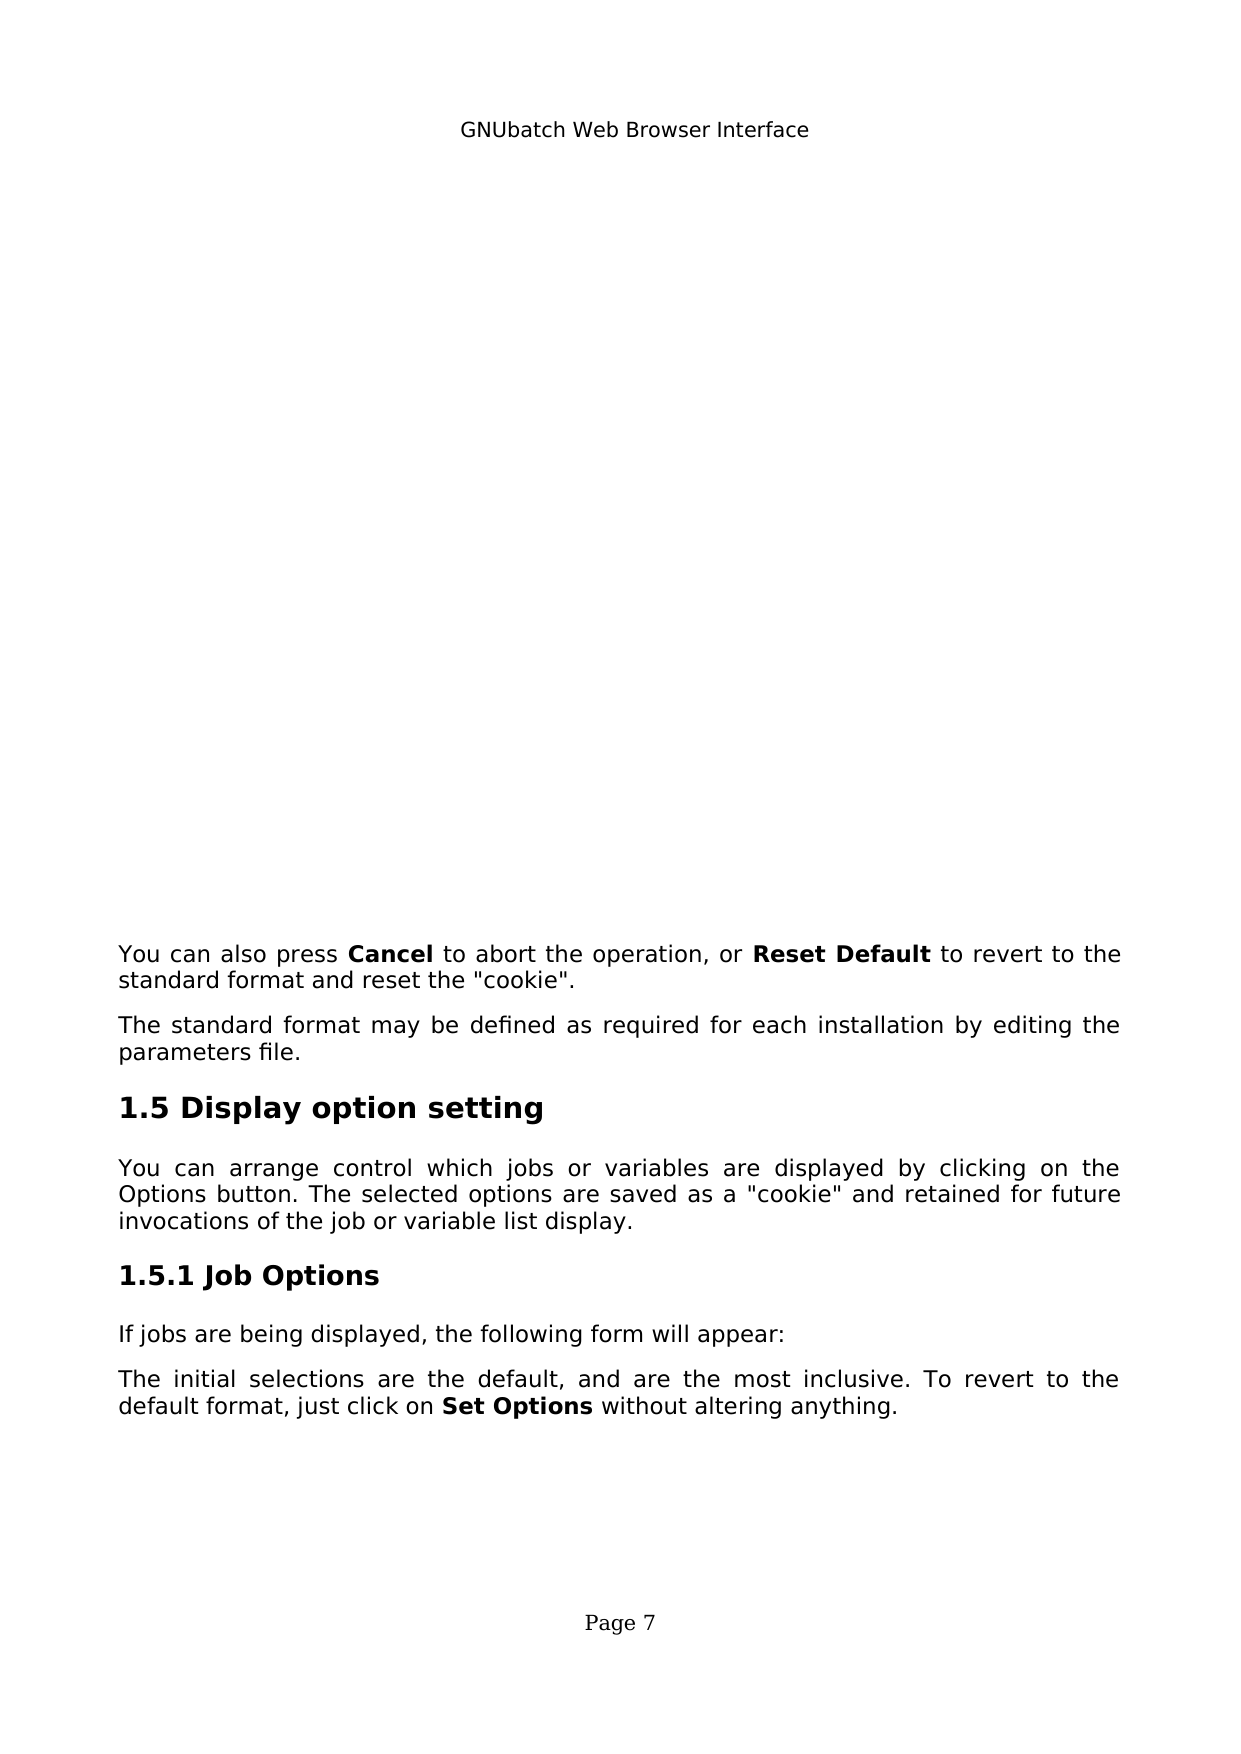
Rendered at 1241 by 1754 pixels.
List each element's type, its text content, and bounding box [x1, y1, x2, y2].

text If jobs are being displayed, the following form will appear: [118, 1321, 1122, 1348]
text The standard format may be defined as required for each installation by editing the parameters file. [118, 1013, 1122, 1066]
subtitle Job Options [118, 1260, 1122, 1291]
text You can also press Cancel to abort the operation, or Reset Default to revert to the standard format and reset the "cookie". [118, 941, 1122, 994]
subtitle Display option setting [118, 1091, 1122, 1125]
text The initial selections are the default, and are the most inclusive. To revert to the default format, just click on Set Options without altering anything. [118, 1366, 1122, 1419]
text You can arrange control which jobs or variables are displayed by clicking on the Options button. The selected options are saved as a "cookie" and retained for future invocations of the job or variable list display. [118, 1155, 1122, 1235]
